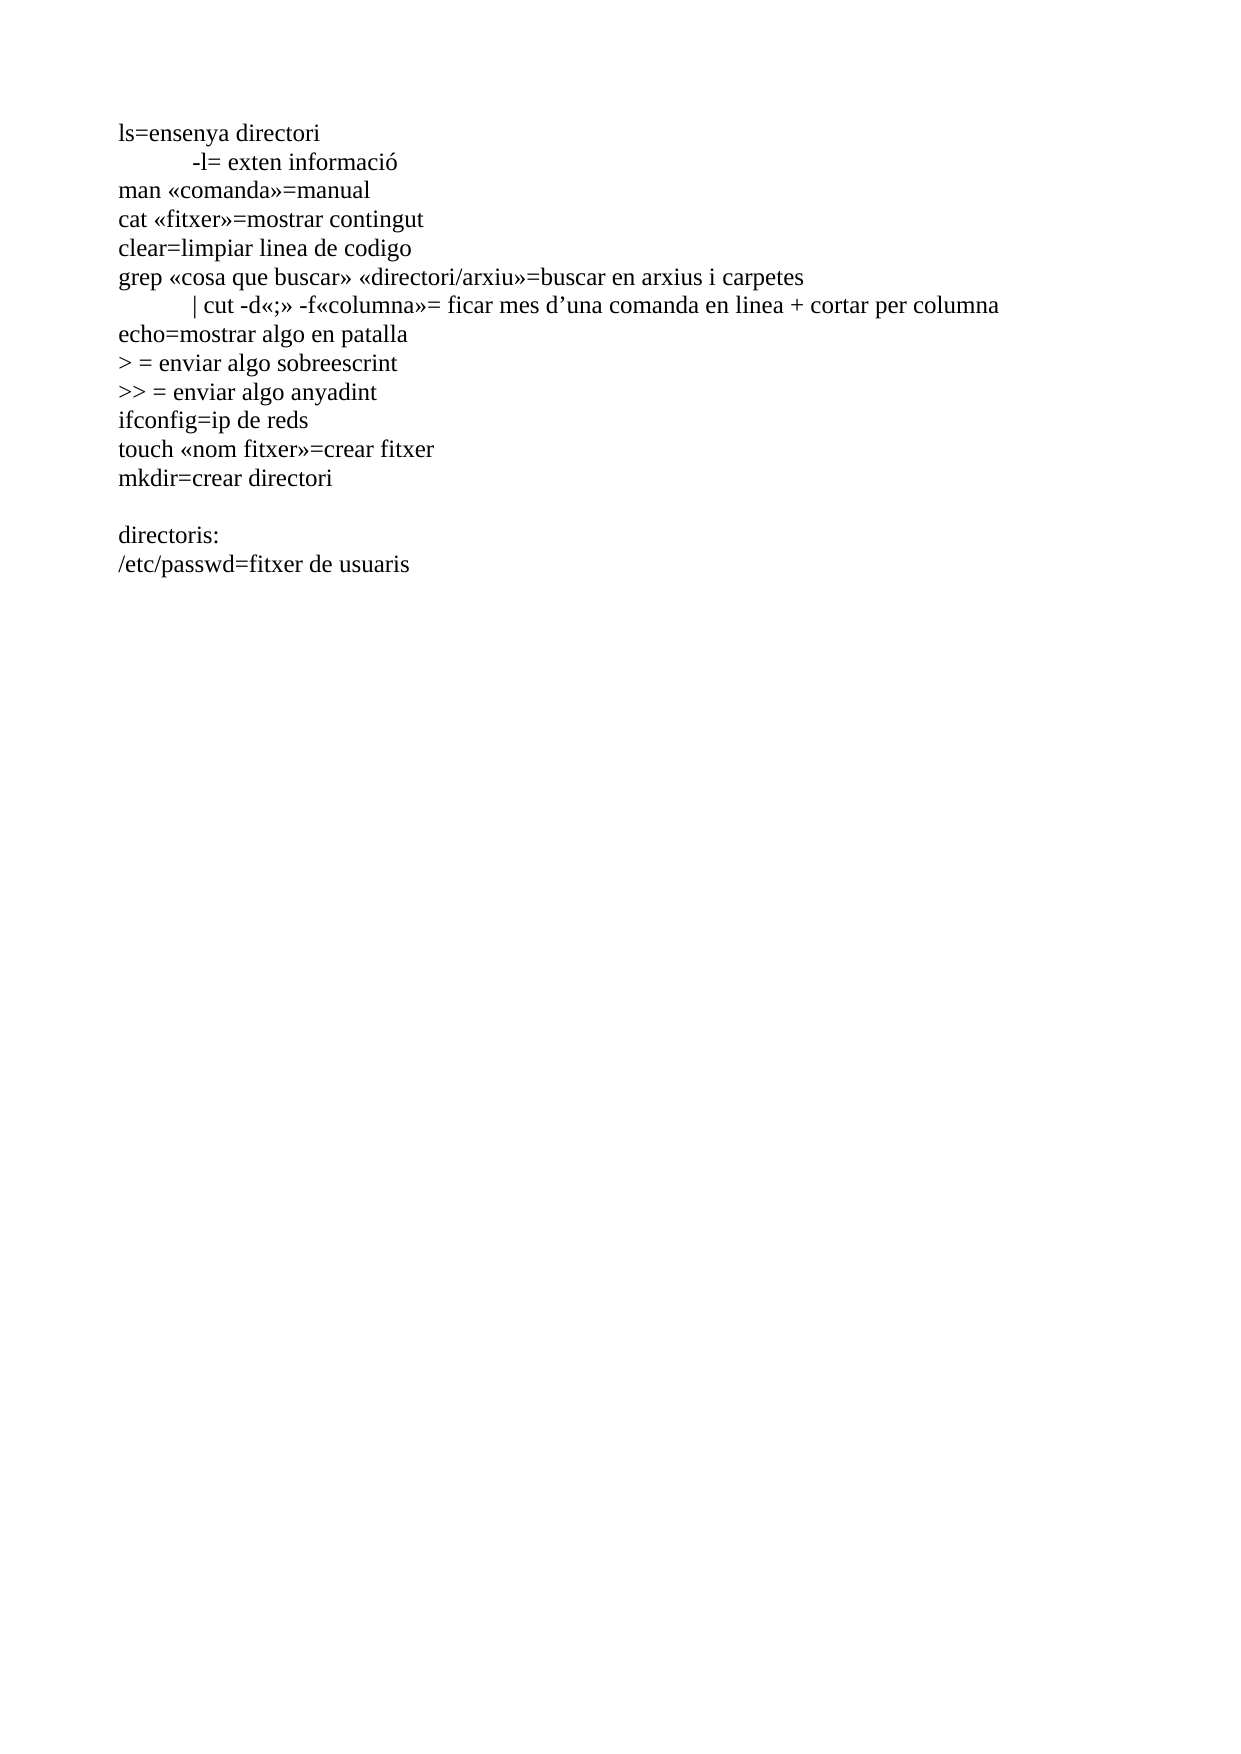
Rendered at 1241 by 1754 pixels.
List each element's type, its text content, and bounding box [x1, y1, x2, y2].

text > = enviar algo sobreescrint [118, 348, 1122, 377]
text touch «nom fitxer»=crear fitxer [118, 434, 1122, 463]
text cat «fitxer»=mostrar contingut [118, 204, 1122, 233]
text echo=mostrar algo en patalla [118, 319, 1122, 348]
text >> = enviar algo anyadint [118, 377, 1122, 406]
text ls=ensenya directori [118, 118, 1122, 147]
text directoris: [118, 521, 1122, 549]
text -l= exten informació [118, 147, 1122, 176]
text man «comanda»=manual [118, 176, 1122, 204]
text ifconfig=ip de reds [118, 406, 1122, 434]
text /etc/passwd=fitxer de usuaris [118, 549, 1122, 578]
text | cut -d«;» -f«columna»= ficar mes d’una comanda en linea + cortar per columna [118, 291, 1122, 319]
text clear=limpiar linea de codigo [118, 233, 1122, 262]
text mkdir=crear directori [118, 463, 1122, 492]
text grep «cosa que buscar» «directori/arxiu»=buscar en arxius i carpetes [118, 262, 1122, 291]
